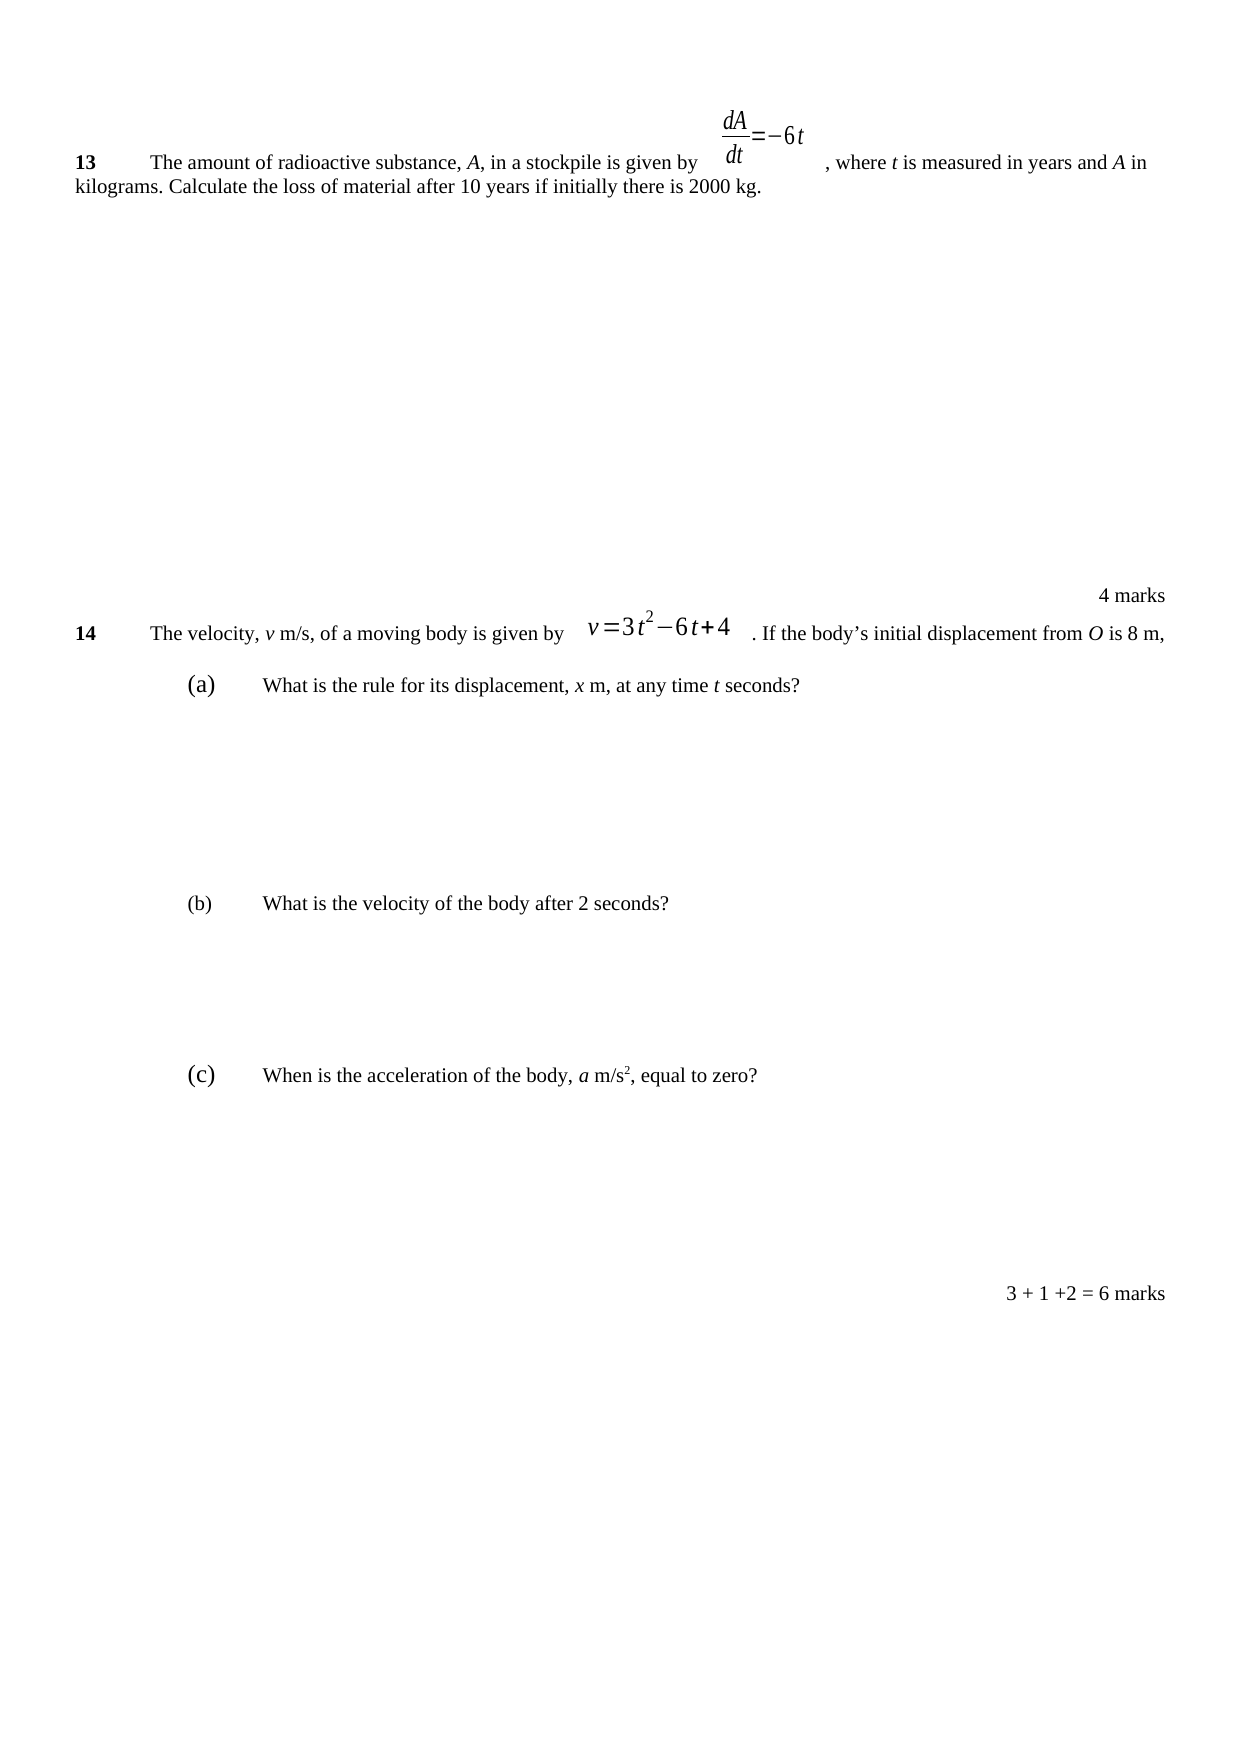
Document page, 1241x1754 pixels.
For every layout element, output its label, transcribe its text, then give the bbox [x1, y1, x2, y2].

list What is the velocity of the body after 2 seconds? [187, 891, 1165, 915]
list What is the rule for its displacement, x m, at any time t seconds? [187, 669, 1165, 698]
text 4 marks [75, 583, 1165, 607]
list The velocity, v m/s, of a moving body is given by . If the body’s initial displacement from O is 8 m, [75, 607, 1165, 645]
list The amount of radioactive substance, A, in a stockpile is given by , where t is measured in years and A in kilograms. Calculate the loss of material after 10 years if initially there is 2000 kg. [75, 105, 1165, 198]
list When is the acceleration of the body, a m/s2, equal to zero? [187, 1059, 1165, 1088]
text 3 + 1 +2 = 6 marks [75, 1280, 1165, 1304]
